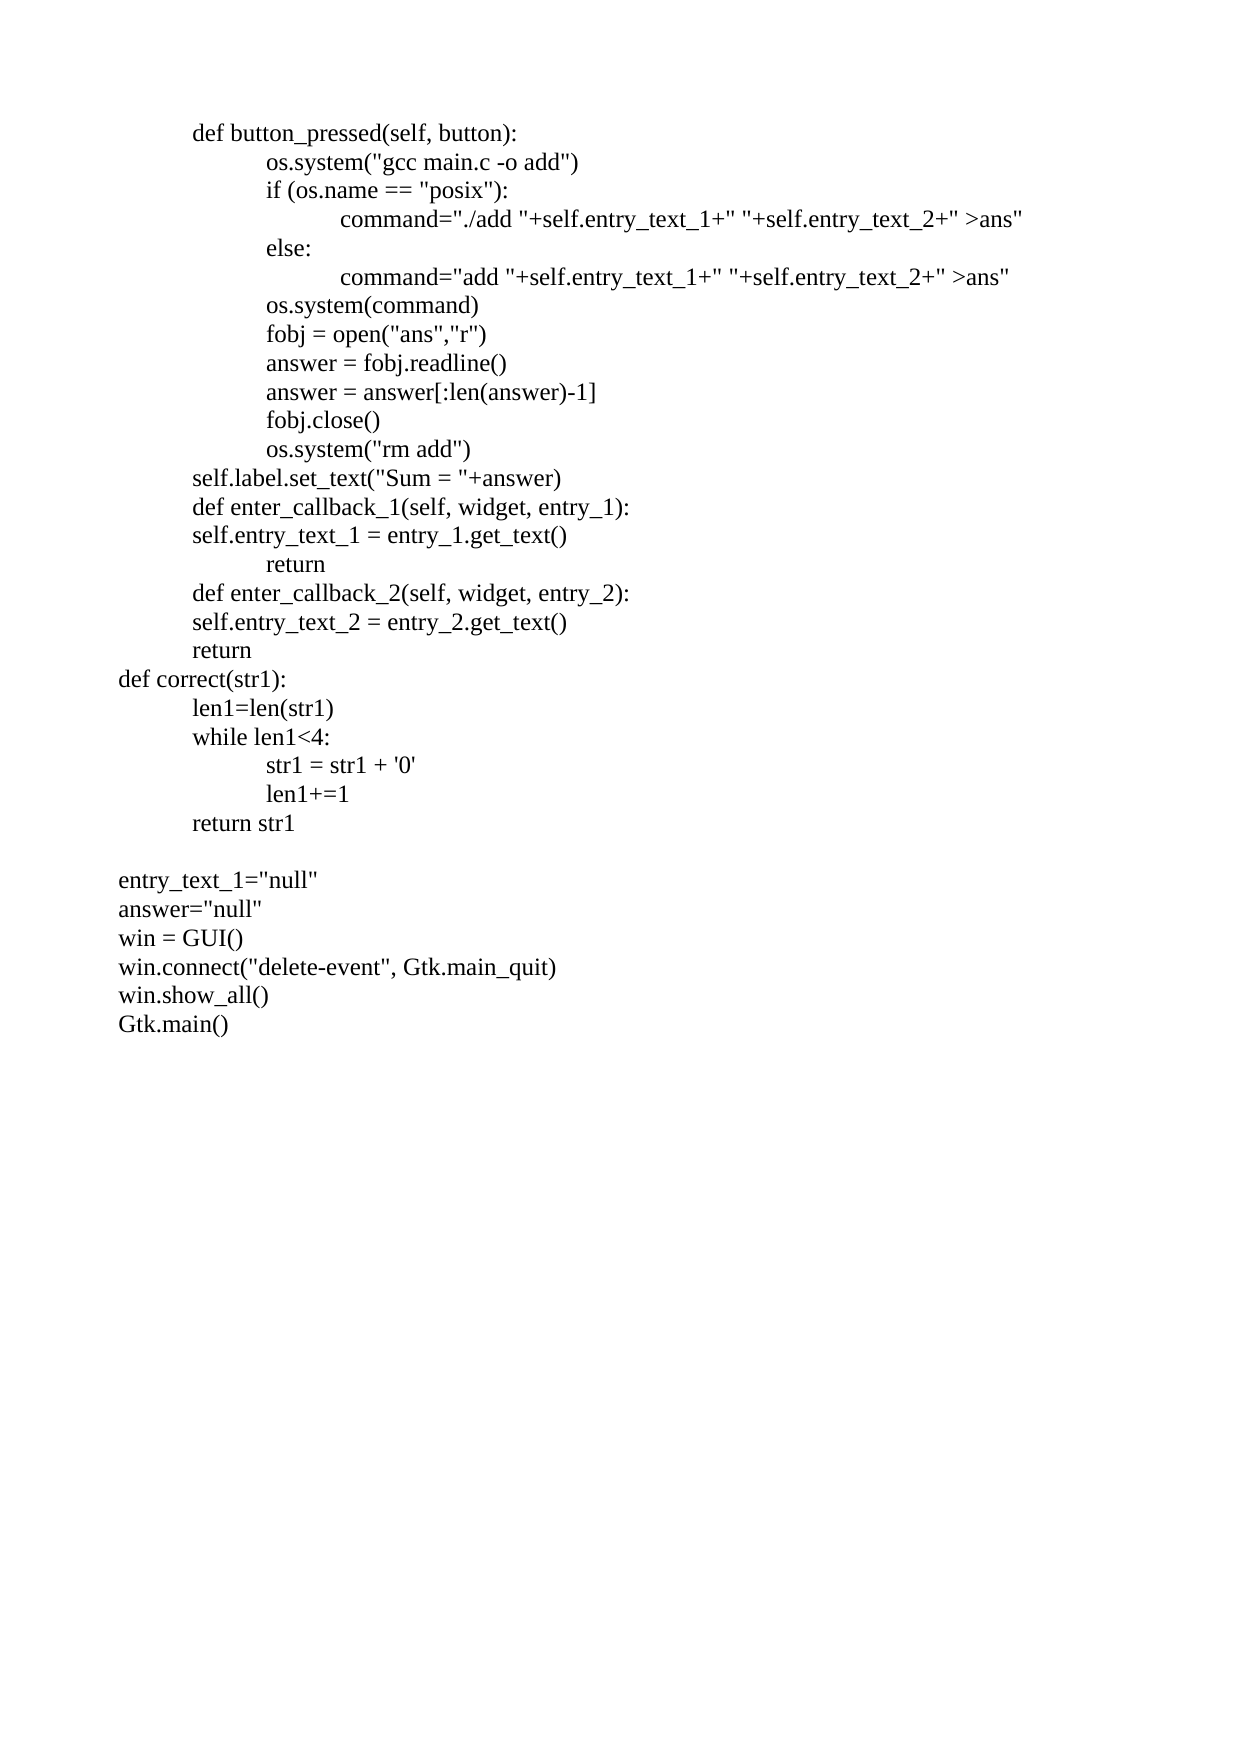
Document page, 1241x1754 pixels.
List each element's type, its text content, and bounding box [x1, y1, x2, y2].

text command="add "+self.entry_text_1+" "+self.entry_text_2+" >ans" [118, 262, 1122, 291]
text win.connect("delete-event", Gtk.main_quit) [118, 952, 1122, 981]
text os.system("gcc main.c -o add") [118, 147, 1122, 176]
text self.entry_text_2 = entry_2.get_text() [118, 607, 1122, 636]
text answer="null" [118, 894, 1122, 923]
text self.label.set_text("Sum = "+answer) [118, 463, 1122, 492]
text len1=len(str1) [118, 693, 1122, 722]
text answer = answer[:len(answer)-1] [118, 377, 1122, 406]
text return [118, 549, 1122, 578]
text def enter_callback_2(self, widget, entry_2): [118, 578, 1122, 607]
text self.entry_text_1 = entry_1.get_text() [118, 521, 1122, 549]
text len1+=1 [118, 779, 1122, 808]
text win.show_all() [118, 981, 1122, 1009]
text entry_text_1="null" [118, 866, 1122, 894]
text return [118, 636, 1122, 664]
text def enter_callback_1(self, widget, entry_1): [118, 492, 1122, 521]
text win = GUI() [118, 923, 1122, 952]
text return str1 [118, 808, 1122, 837]
text fobj.close() [118, 406, 1122, 434]
text os.system(command) [118, 291, 1122, 319]
text answer = fobj.readline() [118, 348, 1122, 377]
text def button_pressed(self, button): [118, 118, 1122, 147]
text def correct(str1): [118, 664, 1122, 693]
text str1 = str1 + '0' [118, 751, 1122, 779]
text command="./add "+self.entry_text_1+" "+self.entry_text_2+" >ans" [118, 204, 1122, 233]
text if (os.name == "posix"): [118, 176, 1122, 204]
text fobj = open("ans","r") [118, 319, 1122, 348]
text else: [118, 233, 1122, 262]
text os.system("rm add") [118, 434, 1122, 463]
text Gtk.main() [118, 1009, 1122, 1038]
text while len1<4: [118, 722, 1122, 751]
